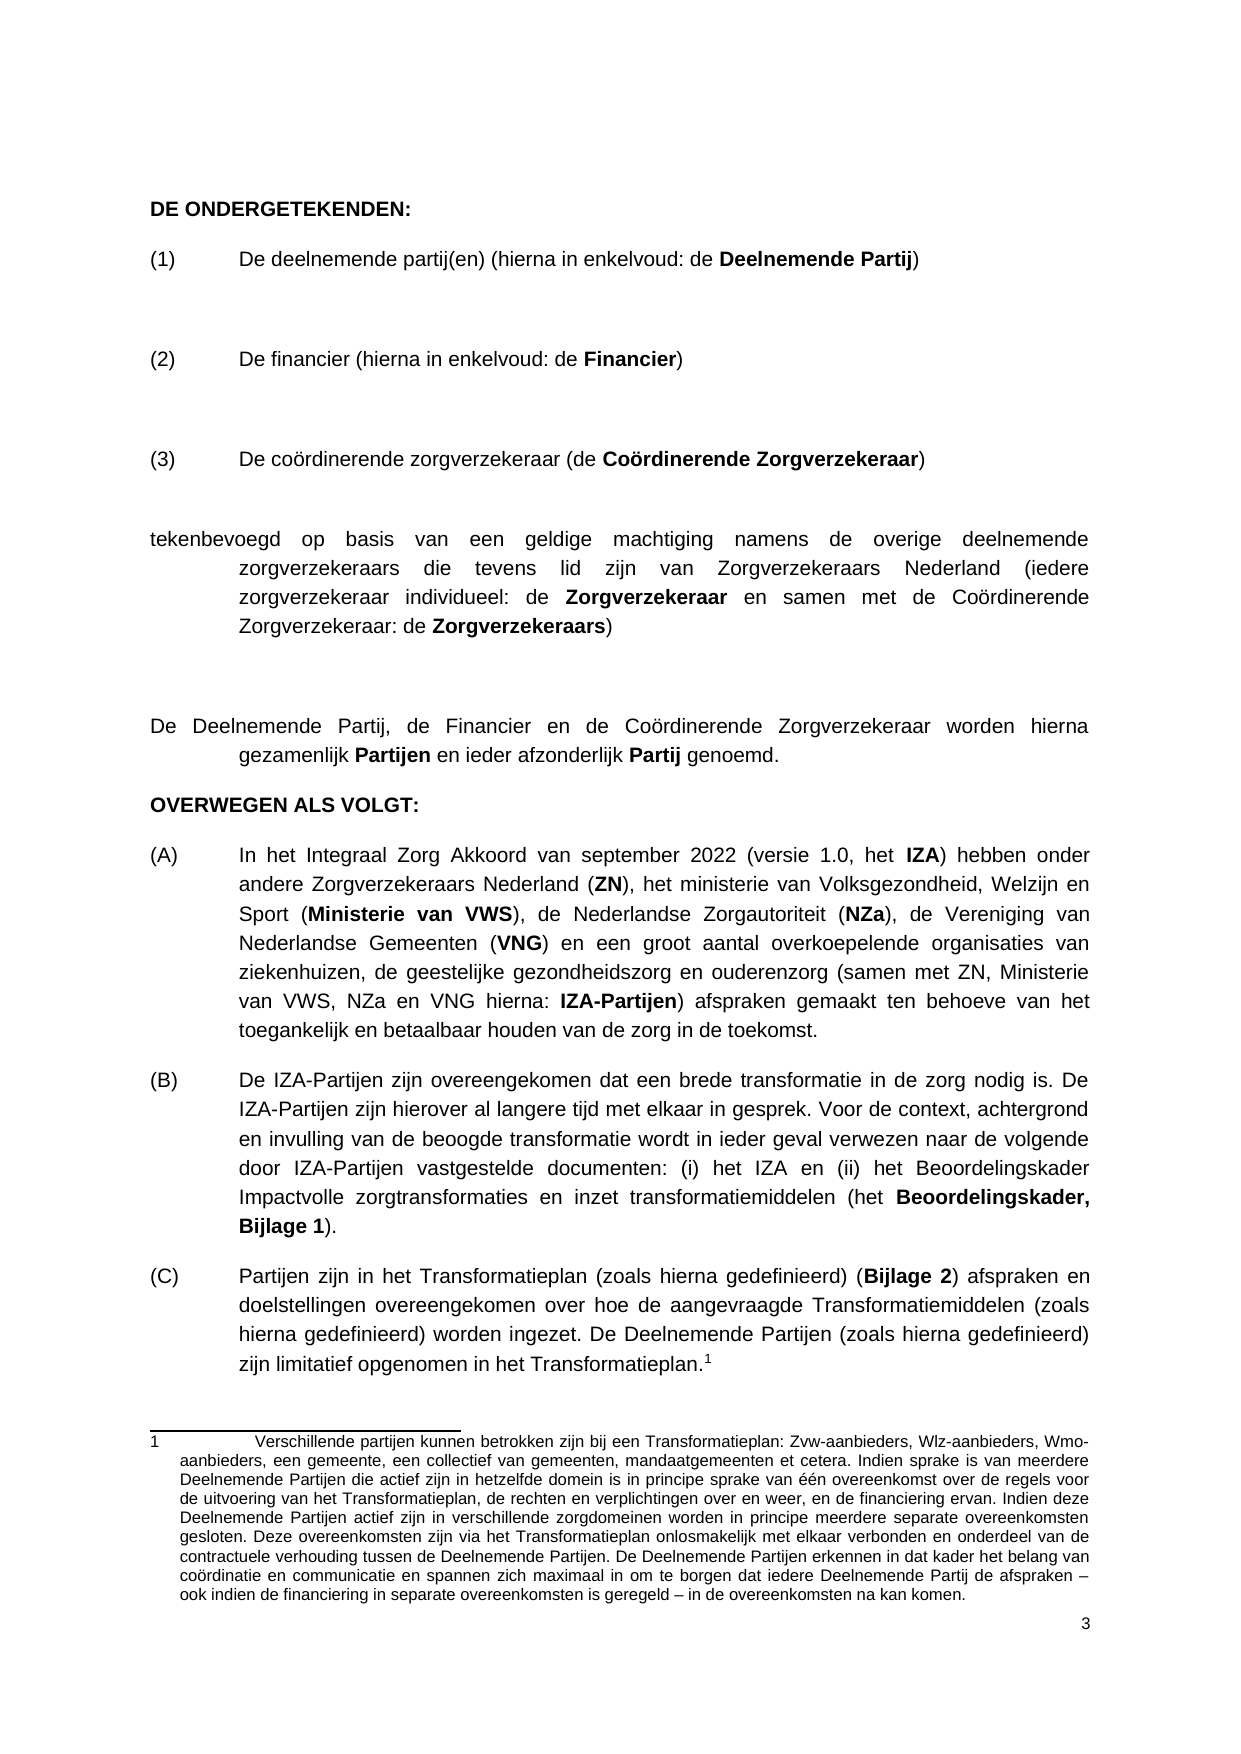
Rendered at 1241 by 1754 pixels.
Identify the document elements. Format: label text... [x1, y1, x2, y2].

text De Deelnemende Partij, de Financier en de Coördinerende Zorgverzekeraar worden hierna gezamenlijk Partijen en ieder afzonderlijk Partij genoemd. [150, 709, 1090, 767]
list De deelnemende partij(en) (hierna in enkelvoud: de Deelnemende Partij) [150, 242, 1090, 271]
list In het Integraal Zorg Akkoord van september 2022 (versie 1.0, het IZA) hebben onder andere Zorgverzekeraars Nederland (ZN), het ministerie van Volksgezondheid, Welzijn en Sport (Ministerie van VWS), de Nederlandse Zorgautoriteit (NZa), de Vereniging van Nederlandse Gemeenten (VNG) en een groot aantal overkoepelende organisaties van ziekenhuizen, de geestelijke gezondheidszorg en ouderenzorg (samen met ZN, Ministerie van VWS, NZa en VNG hierna: IZA-Partijen) afspraken gemaakt ten behoeve van het toegankelijk en betaalbaar houden van de zorg in de toekomst. [150, 838, 1090, 1042]
list De financier (hierna in enkelvoud: de Financier) [150, 342, 1090, 371]
list Partijen zijn in het Transformatieplan (zoals hierna gedefinieerd) (Bijlage 2) afspraken en doelstellingen overeengekomen over hoe de aangevraagde Transformatiemiddelen (zoals hierna gedefinieerd) worden ingezet. De Deelnemende Partijen (zoals hierna gedefinieerd) zijn limitatief opgenomen in het Transformatieplan. [150, 1259, 1090, 1375]
list De coördinerende zorgverzekeraar (de Coördinerende Zorgverzekeraar) [150, 442, 1090, 471]
list Verschillende partijen kunnen betrokken zijn bij een Transformatieplan: Zvw-aanbieders, Wlz-aanbieders, Wmo-aanbieders, een gemeente, een collectief van gemeenten, mandaatgemeenten et cetera. Indien sprake is van meerdere Deelnemende Partijen die actief zijn in hetzelfde domein is in principe sprake van één overeenkomst over de regels voor de uitvoering van het Transformatieplan, de rechten en verplichtingen over en weer, en de financiering ervan. Indien deze Deelnemende Partijen actief zijn in verschillende zorgdomeinen worden in principe meerdere separate overeenkomsten gesloten. Deze overeenkomsten zijn via het Transformatieplan onlosmakelijk met elkaar verbonden en onderdeel van de contractuele verhouding tussen de Deelnemende Partijen. De Deelnemende Partijen erkennen in dat kader het belang van coördinatie en communicatie en spannen zich maximaal in om te borgen dat iedere Deelnemende Partij de afspraken – ook indien de financiering in separate overeenkomsten is geregeld – in de overeenkomsten na kan komen. [150, 1431, 1090, 1604]
text OVERWEGEN ALS VOLGT: [150, 788, 1090, 817]
text DE ONDERGETEKENDEN: [150, 192, 1090, 221]
text tekenbevoegd op basis van een geldige machtiging namens de overige deelnemende zorgverzekeraars die tevens lid zijn van Zorgverzekeraars Nederland (iedere zorgverzekeraar individueel: de Zorgverzekeraar en samen met de Coördinerende Zorgverzekeraar: de Zorgverzekeraars) [150, 521, 1090, 638]
list De IZA-Partijen zijn overeengekomen dat een brede transformatie in de zorg nodig is. De IZA-Partijen zijn hierover al langere tijd met elkaar in gesprek. Voor de context, achtergrond en invulling van de beoogde transformatie wordt in ieder geval verwezen naar de volgende door IZA-Partijen vastgestelde documenten: (i) het IZA en (ii) het Beoordelingskader Impactvolle zorgtransformaties en inzet transformatiemiddelen (het Beoordelingskader, Bijlage 1). [150, 1063, 1090, 1238]
